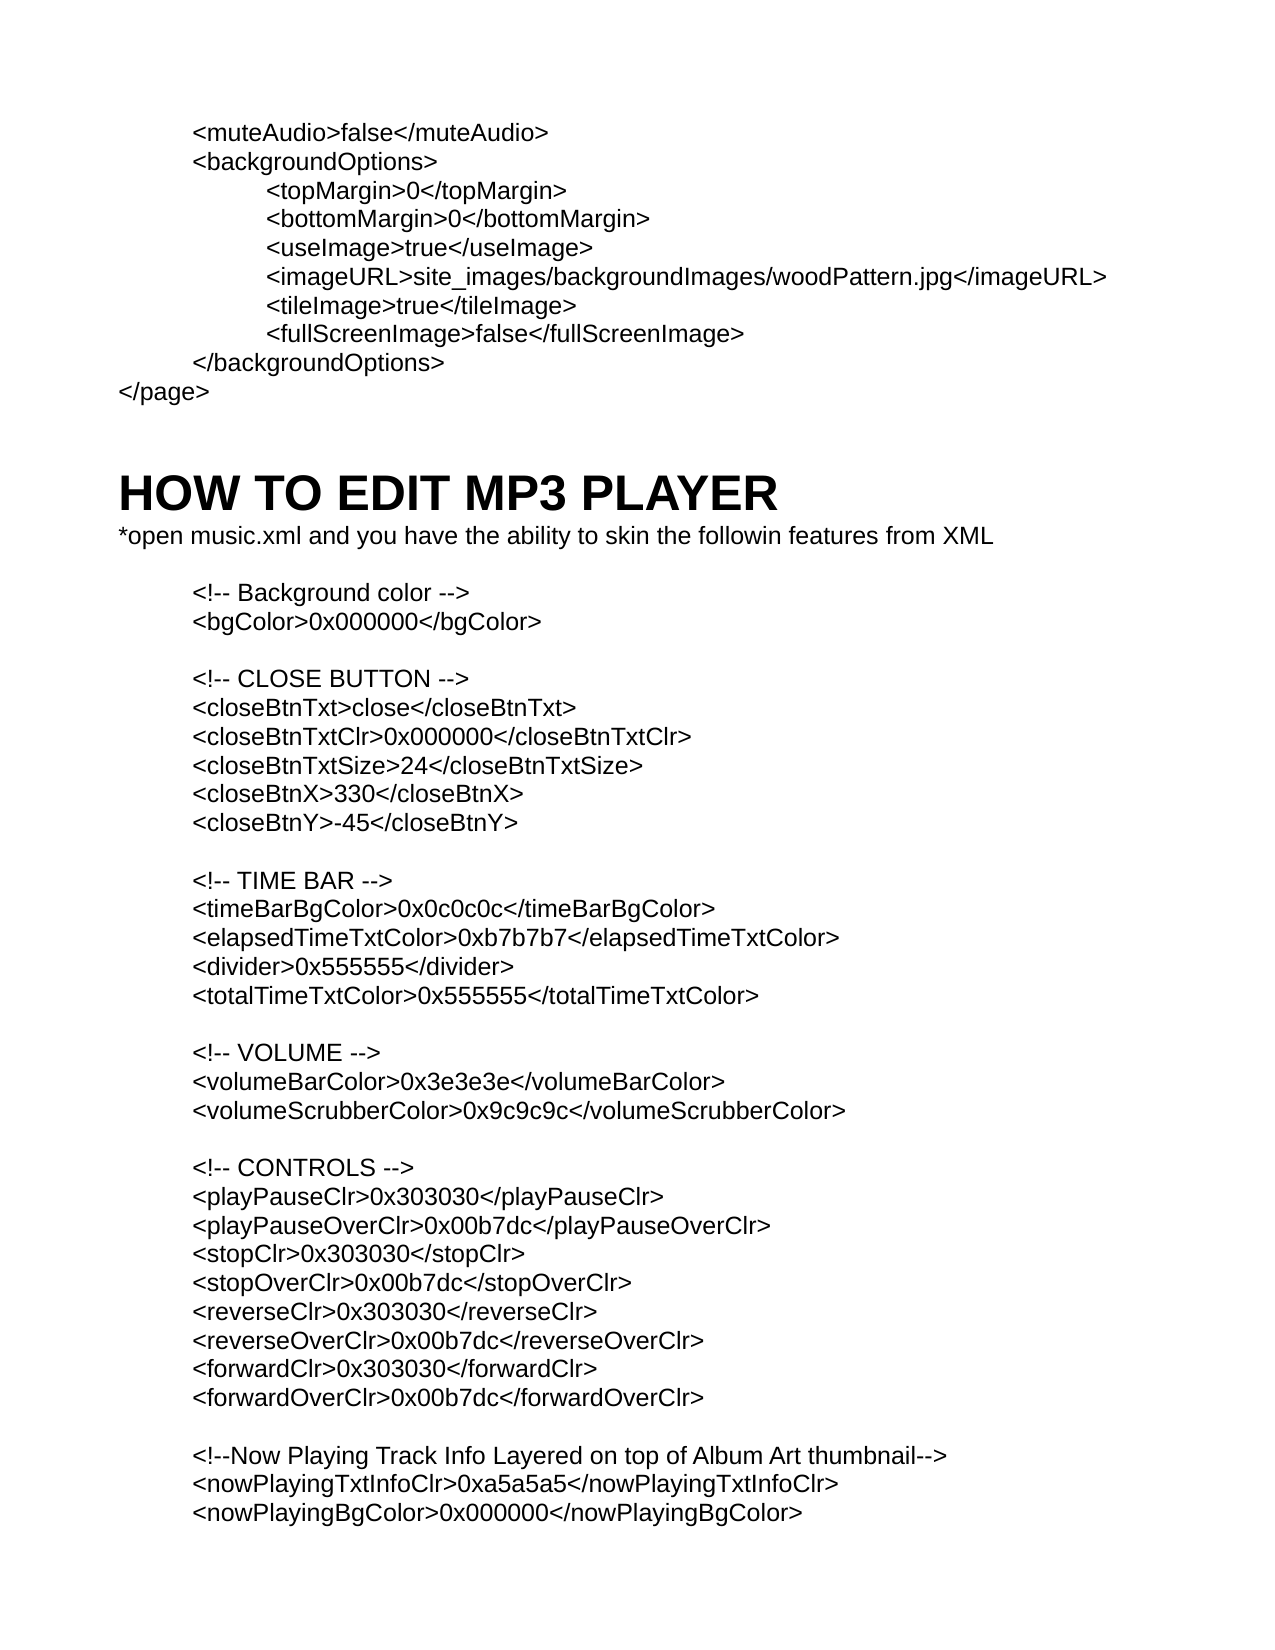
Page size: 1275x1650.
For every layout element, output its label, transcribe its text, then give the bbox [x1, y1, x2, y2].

text <stopClr>0x303030</stopClr> [118, 1239, 1157, 1268]
text <!-- TIME BAR --> [118, 866, 1157, 894]
text <divider>0x555555</divider> [118, 952, 1157, 981]
text <!--Now Playing Track Info Layered on top of Album Art thumbnail--> [118, 1441, 1157, 1469]
text <forwardOverClr>0x00b7dc</forwardOverClr> [118, 1383, 1157, 1412]
text <!-- CLOSE BUTTON --> [118, 664, 1157, 693]
text <closeBtnTxt>close</closeBtnTxt> [118, 693, 1157, 722]
text <playPauseOverClr>0x00b7dc</playPauseOverClr> [118, 1211, 1157, 1239]
text <topMargin>0</topMargin> [118, 176, 1157, 204]
text <muteAudio>false</muteAudio> [118, 118, 1157, 147]
text <timeBarBgColor>0x0c0c0c</timeBarBgColor> [118, 894, 1157, 923]
text <!-- Background color --> [118, 578, 1157, 607]
text <playPauseClr>0x303030</playPauseClr> [118, 1182, 1157, 1211]
text </backgroundOptions> [118, 348, 1157, 377]
text <!-- CONTROLS --> [118, 1153, 1157, 1182]
text *open music.xml and you have the ability to skin the followin features from XML [118, 521, 1157, 549]
text <closeBtnTxtClr>0x000000</closeBtnTxtClr> [118, 722, 1157, 751]
text <volumeBarColor>0x3e3e3e</volumeBarColor> [118, 1067, 1157, 1096]
text <closeBtnY>-45</closeBtnY> [118, 808, 1157, 837]
text <totalTimeTxtColor>0x555555</totalTimeTxtColor> [118, 981, 1157, 1009]
text <useImage>true</useImage> [118, 233, 1157, 262]
text <backgroundOptions> [118, 147, 1157, 176]
text <volumeScrubberColor>0x9c9c9c</volumeScrubberColor> [118, 1096, 1157, 1124]
text <fullScreenImage>false</fullScreenImage> [118, 319, 1157, 348]
text <!-- VOLUME --> [118, 1038, 1157, 1067]
text <reverseClr>0x303030</reverseClr> [118, 1297, 1157, 1326]
text <tileImage>true</tileImage> [118, 291, 1157, 319]
text <closeBtnX>330</closeBtnX> [118, 779, 1157, 808]
text <reverseOverClr>0x00b7dc</reverseOverClr> [118, 1326, 1157, 1354]
text </page> [118, 377, 1157, 406]
text <bgColor>0x000000</bgColor> [118, 607, 1157, 636]
text HOW TO EDIT MP3 PLAYER [118, 463, 1157, 521]
text <imageURL>site_images/backgroundImages/woodPattern.jpg</imageURL> [118, 262, 1157, 291]
text <closeBtnTxtSize>24</closeBtnTxtSize> [118, 751, 1157, 779]
text <bottomMargin>0</bottomMargin> [118, 204, 1157, 233]
text <nowPlayingTxtInfoClr>0xa5a5a5</nowPlayingTxtInfoClr> [118, 1469, 1157, 1498]
text <stopOverClr>0x00b7dc</stopOverClr> [118, 1268, 1157, 1297]
text <nowPlayingBgColor>0x000000</nowPlayingBgColor> [118, 1498, 1157, 1527]
text <elapsedTimeTxtColor>0xb7b7b7</elapsedTimeTxtColor> [118, 923, 1157, 952]
text <forwardClr>0x303030</forwardClr> [118, 1354, 1157, 1383]
